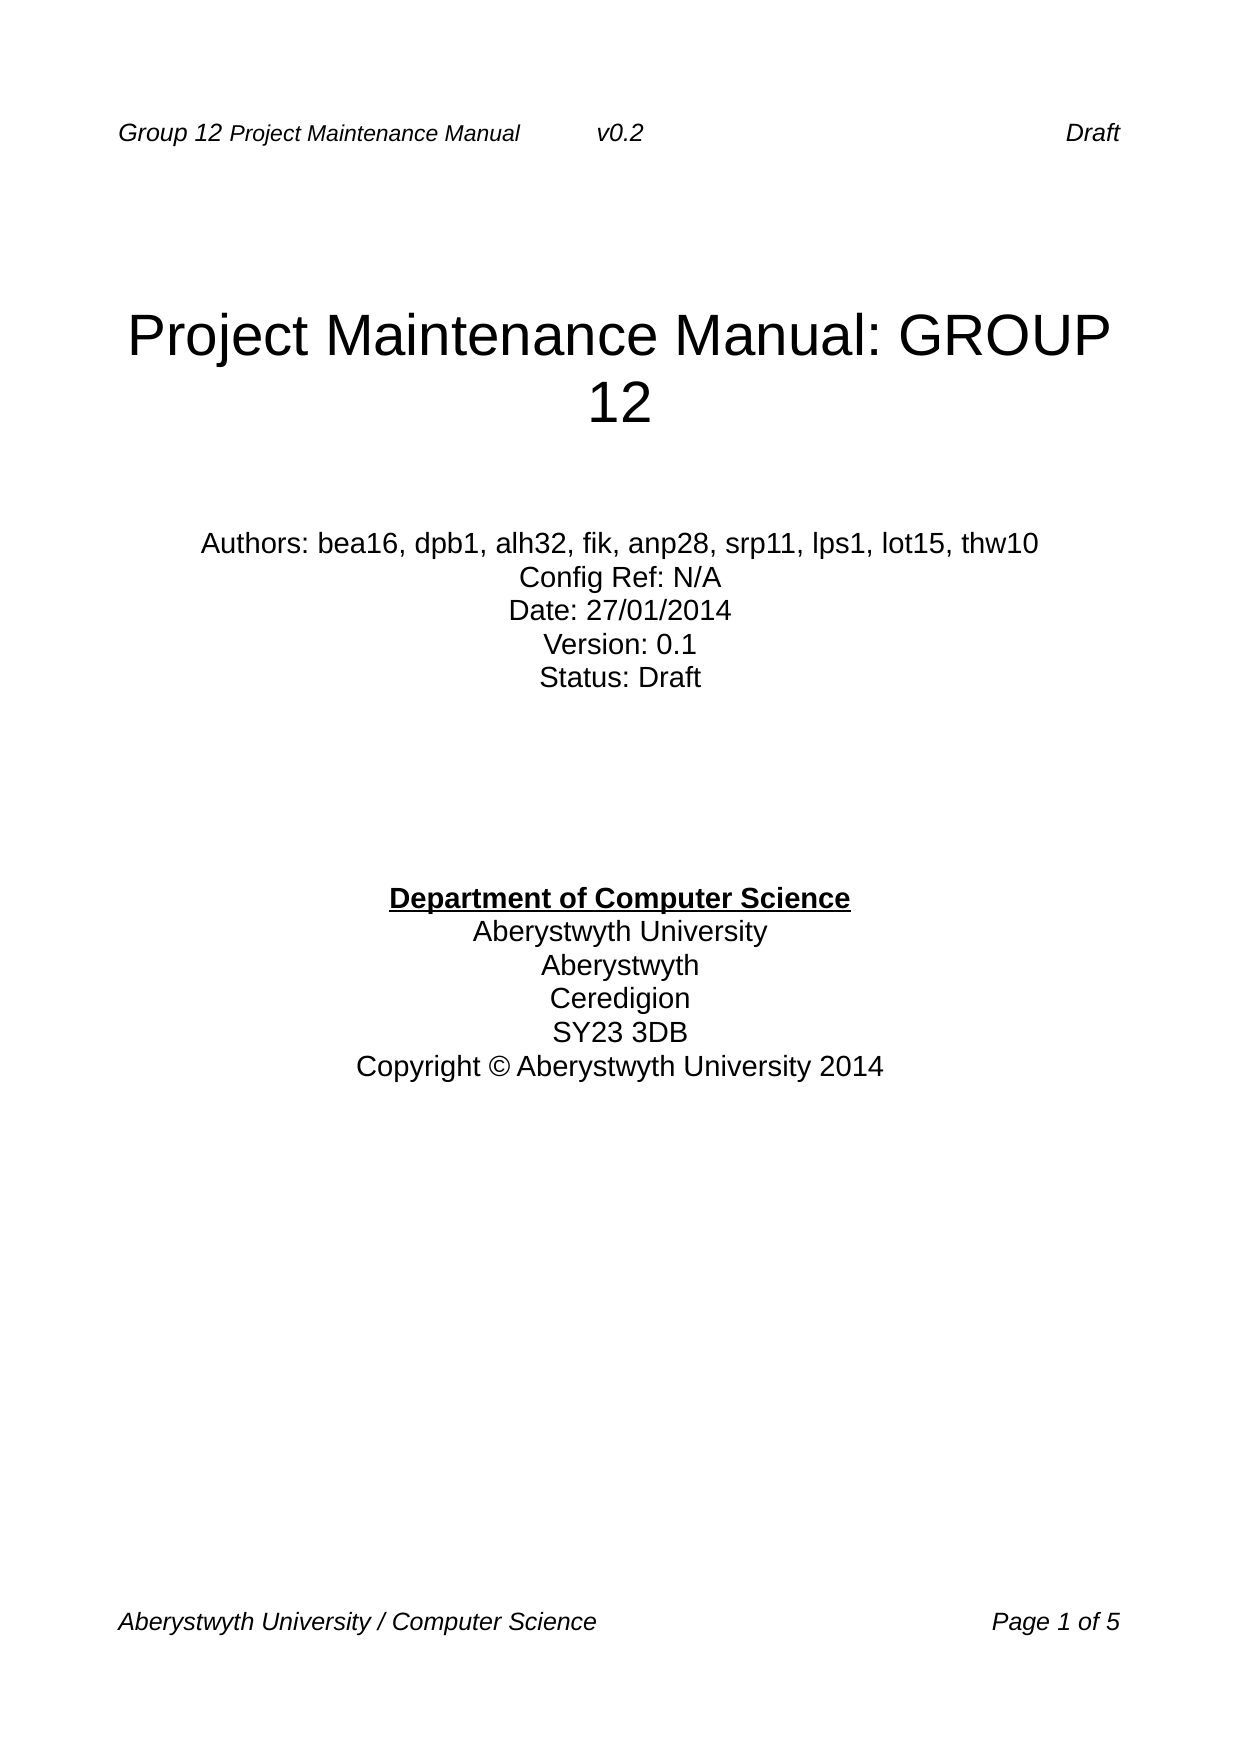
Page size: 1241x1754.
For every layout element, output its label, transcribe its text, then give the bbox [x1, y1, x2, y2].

text Copyright © Aberystwyth University 2014 [118, 1048, 1122, 1082]
text Status: Draft [118, 660, 1122, 694]
text Date: 27/01/2014 [118, 593, 1122, 627]
text Aberystwyth [118, 948, 1122, 981]
text Version: 0.1 [118, 627, 1122, 660]
text SY23 3DB [118, 1015, 1122, 1048]
text Config Ref: N/A [118, 560, 1122, 593]
text Ceredigion [118, 981, 1122, 1015]
text Authors: bea16, dpb1, alh32, fik, anp28, srp11, lps1, lot15, thw10 [118, 526, 1122, 560]
text Project Maintenance Manual: GROUP 12 [118, 301, 1122, 435]
text Aberystwyth University [118, 914, 1122, 948]
text Department of Computer Science [118, 881, 1122, 914]
